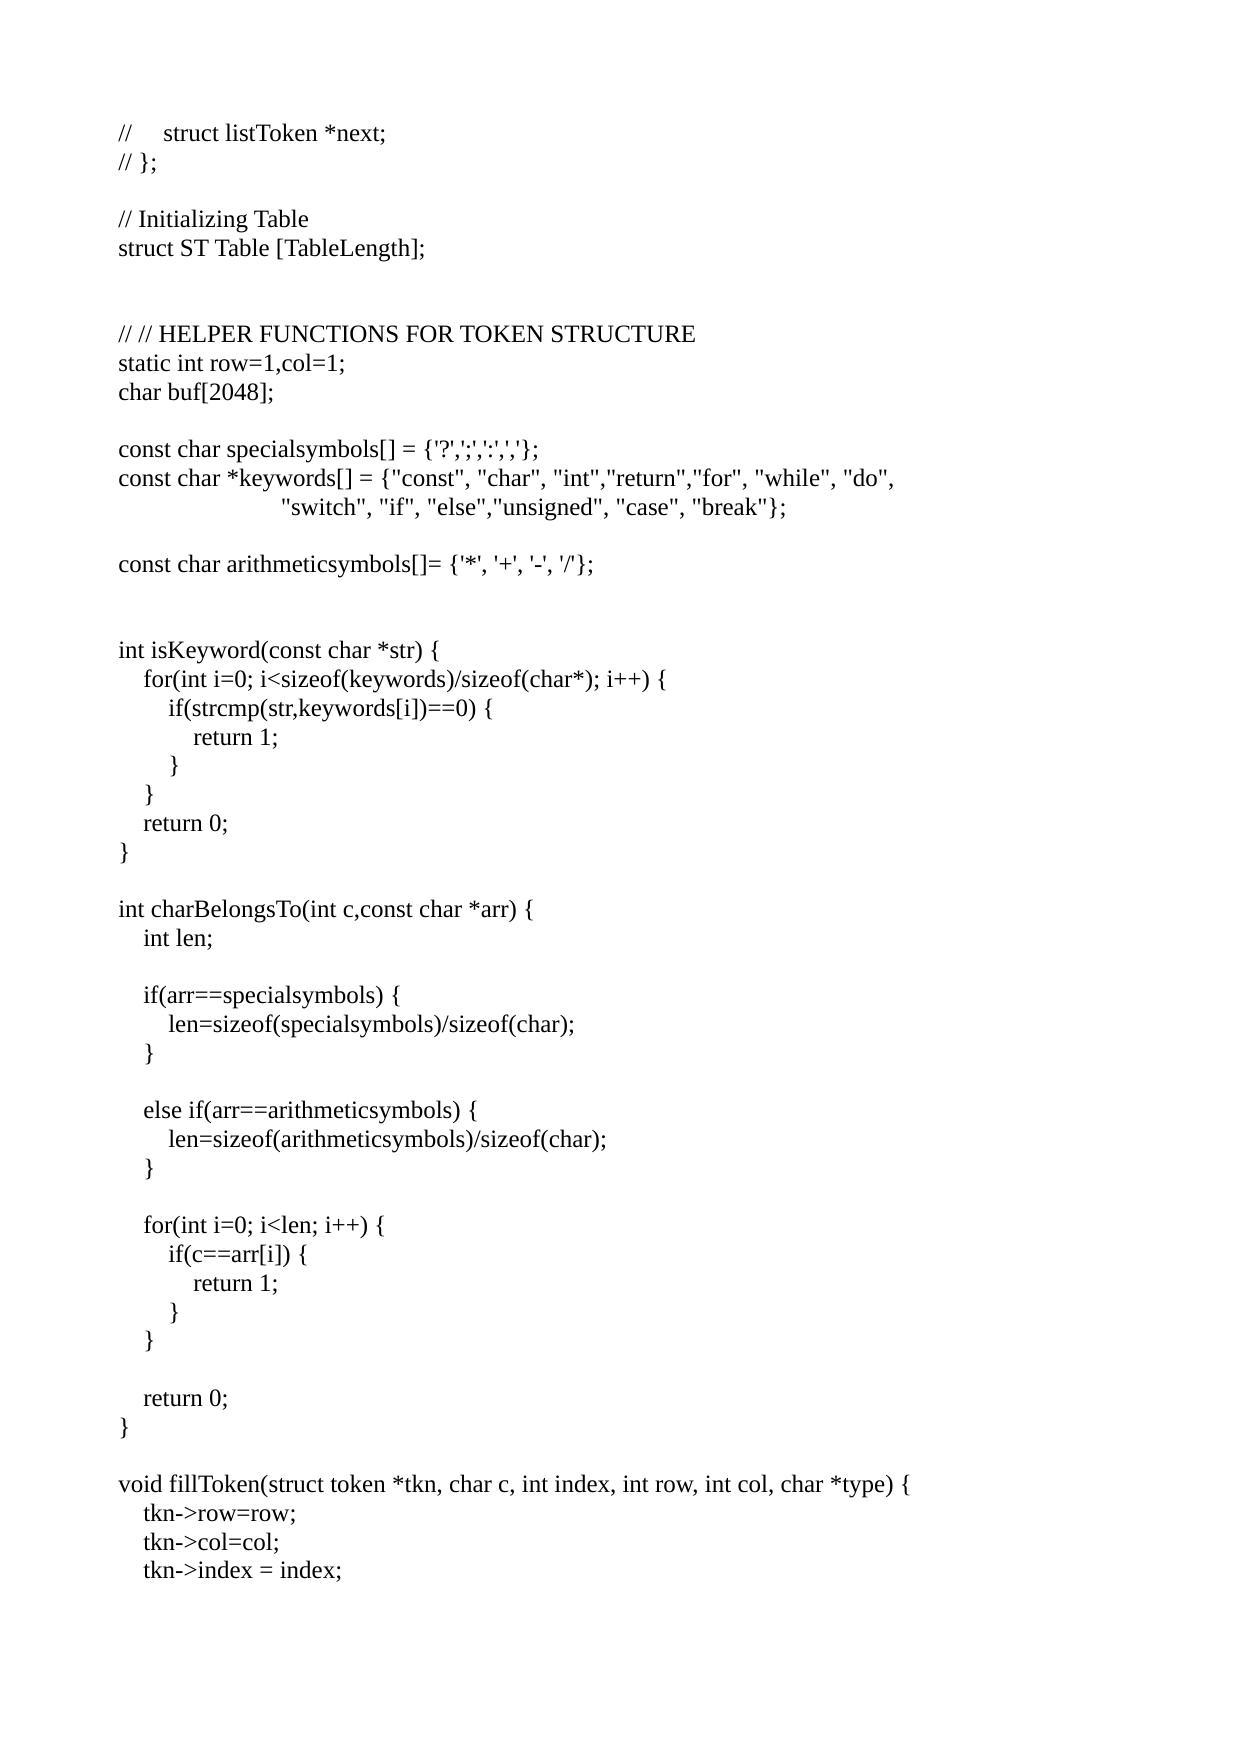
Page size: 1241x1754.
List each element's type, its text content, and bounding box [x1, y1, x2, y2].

text if(c==arr[i]) { [118, 1239, 1122, 1268]
text tkn->index = index; [118, 1556, 1122, 1584]
text } [118, 1153, 1122, 1182]
text int isKeyword(const char *str) { [118, 636, 1122, 664]
text return 1; [118, 1268, 1122, 1297]
text } [118, 1038, 1122, 1067]
text // // HELPER FUNCTIONS FOR TOKEN STRUCTURE [118, 319, 1122, 348]
text len=sizeof(specialsymbols)/sizeof(char); [118, 1009, 1122, 1038]
text } [118, 1297, 1122, 1326]
text "switch", "if", "else","unsigned", "case", "break"}; [118, 492, 1122, 521]
text if(arr==specialsymbols) { [118, 981, 1122, 1009]
text const char *keywords[] = {"const", "char", "int","return","for", "while", "do", [118, 463, 1122, 492]
text } [118, 1326, 1122, 1354]
text } [118, 751, 1122, 779]
text static int row=1,col=1; [118, 348, 1122, 377]
text const char specialsymbols[] = {'?',';',':',','}; [118, 434, 1122, 463]
text // struct listToken *next; [118, 118, 1122, 147]
text tkn->row=row; [118, 1498, 1122, 1527]
text len=sizeof(arithmeticsymbols)/sizeof(char); [118, 1124, 1122, 1153]
text void fillToken(struct token *tkn, char c, int index, int row, int col, char *type) { [118, 1469, 1122, 1498]
text // Initializing Table [118, 204, 1122, 233]
text } [118, 1412, 1122, 1441]
text else if(arr==arithmeticsymbols) { [118, 1096, 1122, 1124]
text struct ST Table [TableLength]; [118, 233, 1122, 262]
text // }; [118, 147, 1122, 176]
text int charBelongsTo(int c,const char *arr) { [118, 894, 1122, 923]
text tkn->col=col; [118, 1527, 1122, 1556]
text return 0; [118, 808, 1122, 837]
text if(strcmp(str,keywords[i])==0) { [118, 693, 1122, 722]
text char buf[2048]; [118, 377, 1122, 406]
text for(int i=0; i<len; i++) { [118, 1211, 1122, 1239]
text } [118, 837, 1122, 866]
text return 1; [118, 722, 1122, 751]
text for(int i=0; i<sizeof(keywords)/sizeof(char*); i++) { [118, 664, 1122, 693]
text return 0; [118, 1383, 1122, 1412]
text } [118, 779, 1122, 808]
text int len; [118, 923, 1122, 952]
text const char arithmeticsymbols[]= {'*', '+', '-', '/'}; [118, 549, 1122, 578]
